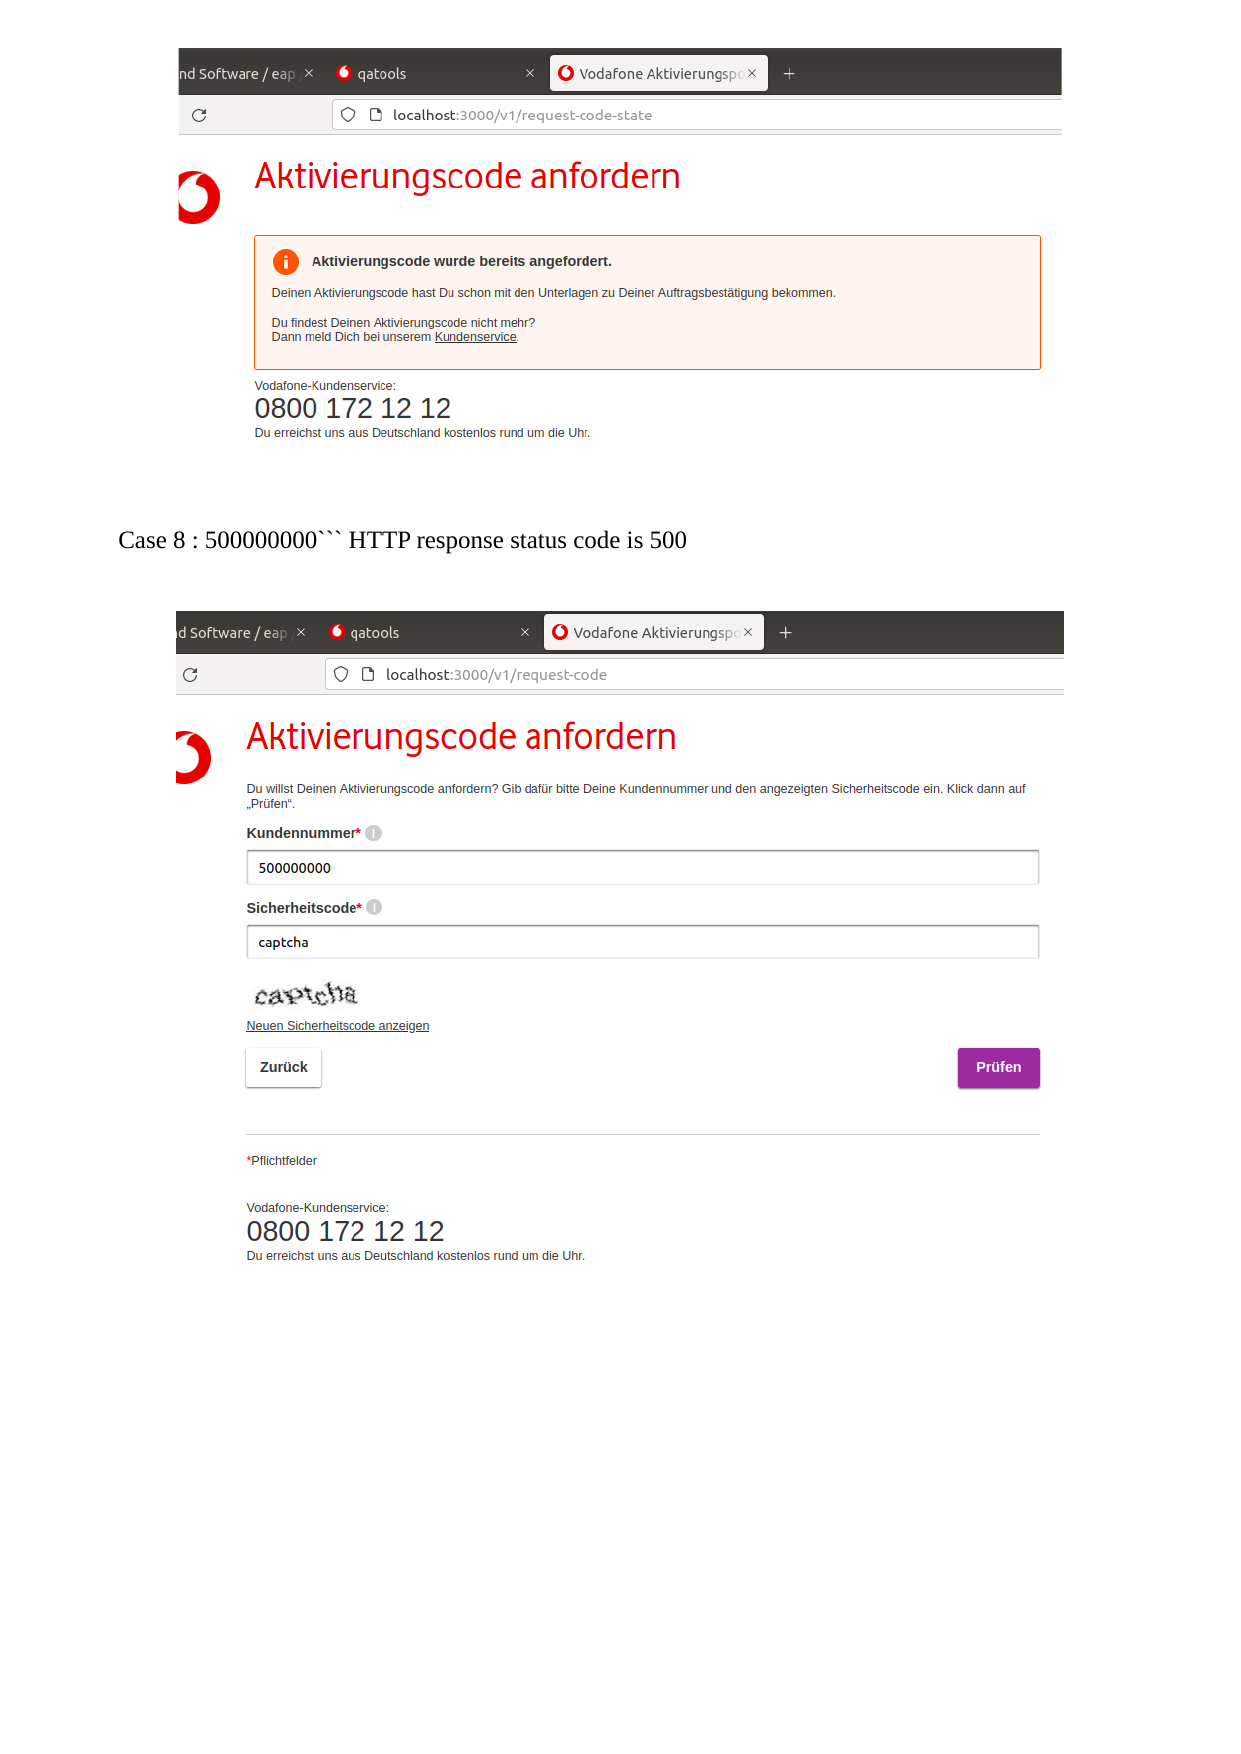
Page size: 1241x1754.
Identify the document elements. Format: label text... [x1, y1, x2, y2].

picture [178, 48, 1062, 468]
text Case 8 : 500000000``` HTTP response status code is 500 [118, 525, 1122, 554]
picture [176, 611, 1064, 1276]
